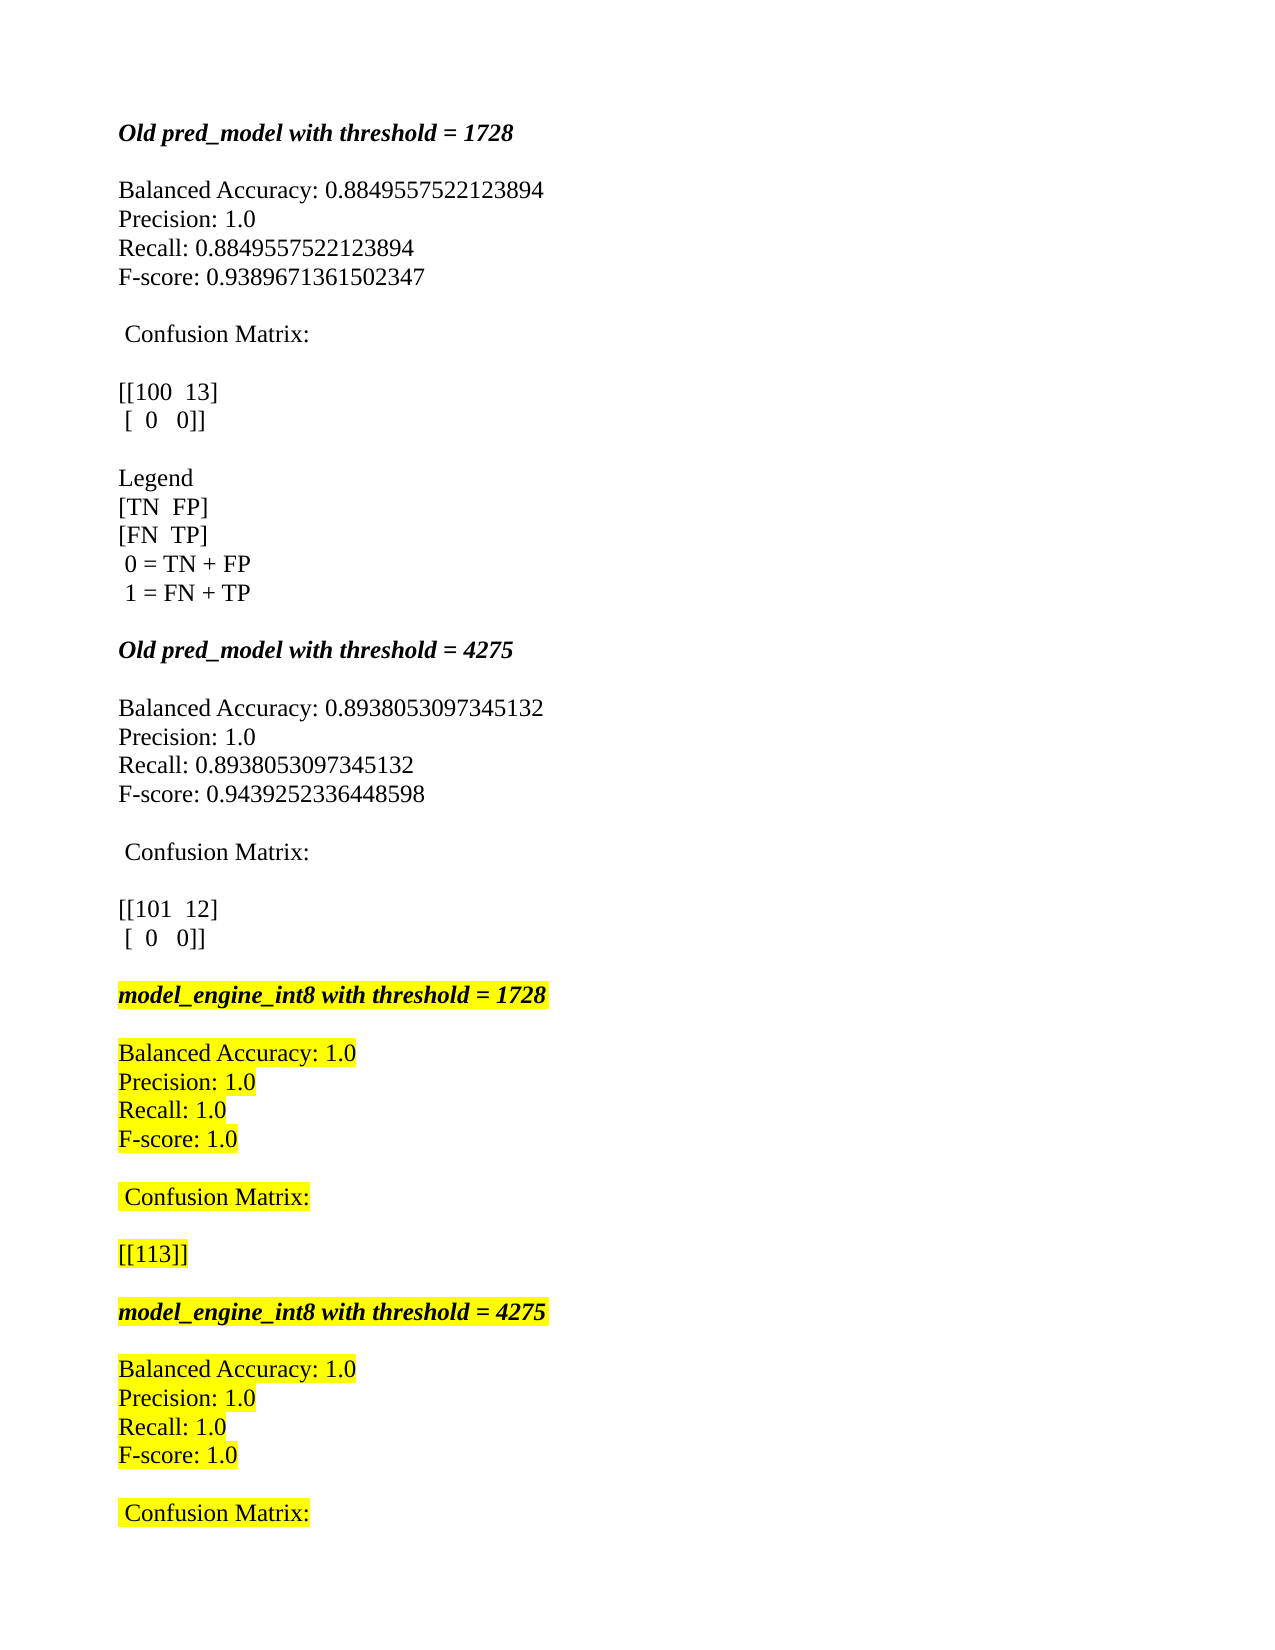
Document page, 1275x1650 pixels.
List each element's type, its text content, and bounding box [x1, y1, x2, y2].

text 0 = TN + FP [118, 549, 1157, 578]
text Legend [118, 463, 1157, 492]
text [ 0 0]] [118, 406, 1157, 434]
text F-score: 0.9389671361502347 [118, 262, 1157, 291]
text Balanced Accuracy: 0.8938053097345132 [118, 693, 1157, 722]
text Recall: 0.8849557522123894 [118, 233, 1157, 262]
text [ 0 0]] [118, 923, 1157, 952]
text [TN FP] [118, 492, 1157, 521]
text [[101 12] [118, 894, 1157, 923]
text Old pred_model with threshold = 4275 [118, 636, 1157, 664]
text Balanced Accuracy: 1.0 [118, 1354, 1157, 1383]
text 1 = FN + TP [118, 578, 1157, 607]
text Balanced Accuracy: 0.8849557522123894 [118, 176, 1157, 204]
text Precision: 1.0 [118, 722, 1157, 751]
text model_engine_int8 with threshold = 4275 [118, 1297, 1157, 1326]
text [FN TP] [118, 521, 1157, 549]
text Confusion Matrix: [118, 1182, 1157, 1211]
text F-score: 1.0 [118, 1124, 1157, 1153]
text Precision: 1.0 [118, 204, 1157, 233]
text Recall: 1.0 [118, 1412, 1157, 1441]
text Old pred_model with threshold = 1728 [118, 118, 1157, 147]
text Recall: 1.0 [118, 1096, 1157, 1124]
text F-score: 1.0 [118, 1441, 1157, 1469]
text Confusion Matrix: [118, 319, 1157, 348]
text Recall: 0.8938053097345132 [118, 751, 1157, 779]
text Precision: 1.0 [118, 1383, 1157, 1412]
text Confusion Matrix: [118, 837, 1157, 866]
text Confusion Matrix: [118, 1498, 1157, 1527]
text Precision: 1.0 [118, 1067, 1157, 1096]
text [[100 13] [118, 377, 1157, 406]
text [[113]] [118, 1239, 1157, 1268]
text F-score: 0.9439252336448598 [118, 779, 1157, 808]
text Balanced Accuracy: 1.0 [118, 1038, 1157, 1067]
text model_engine_int8 with threshold = 1728 [118, 981, 1157, 1009]
